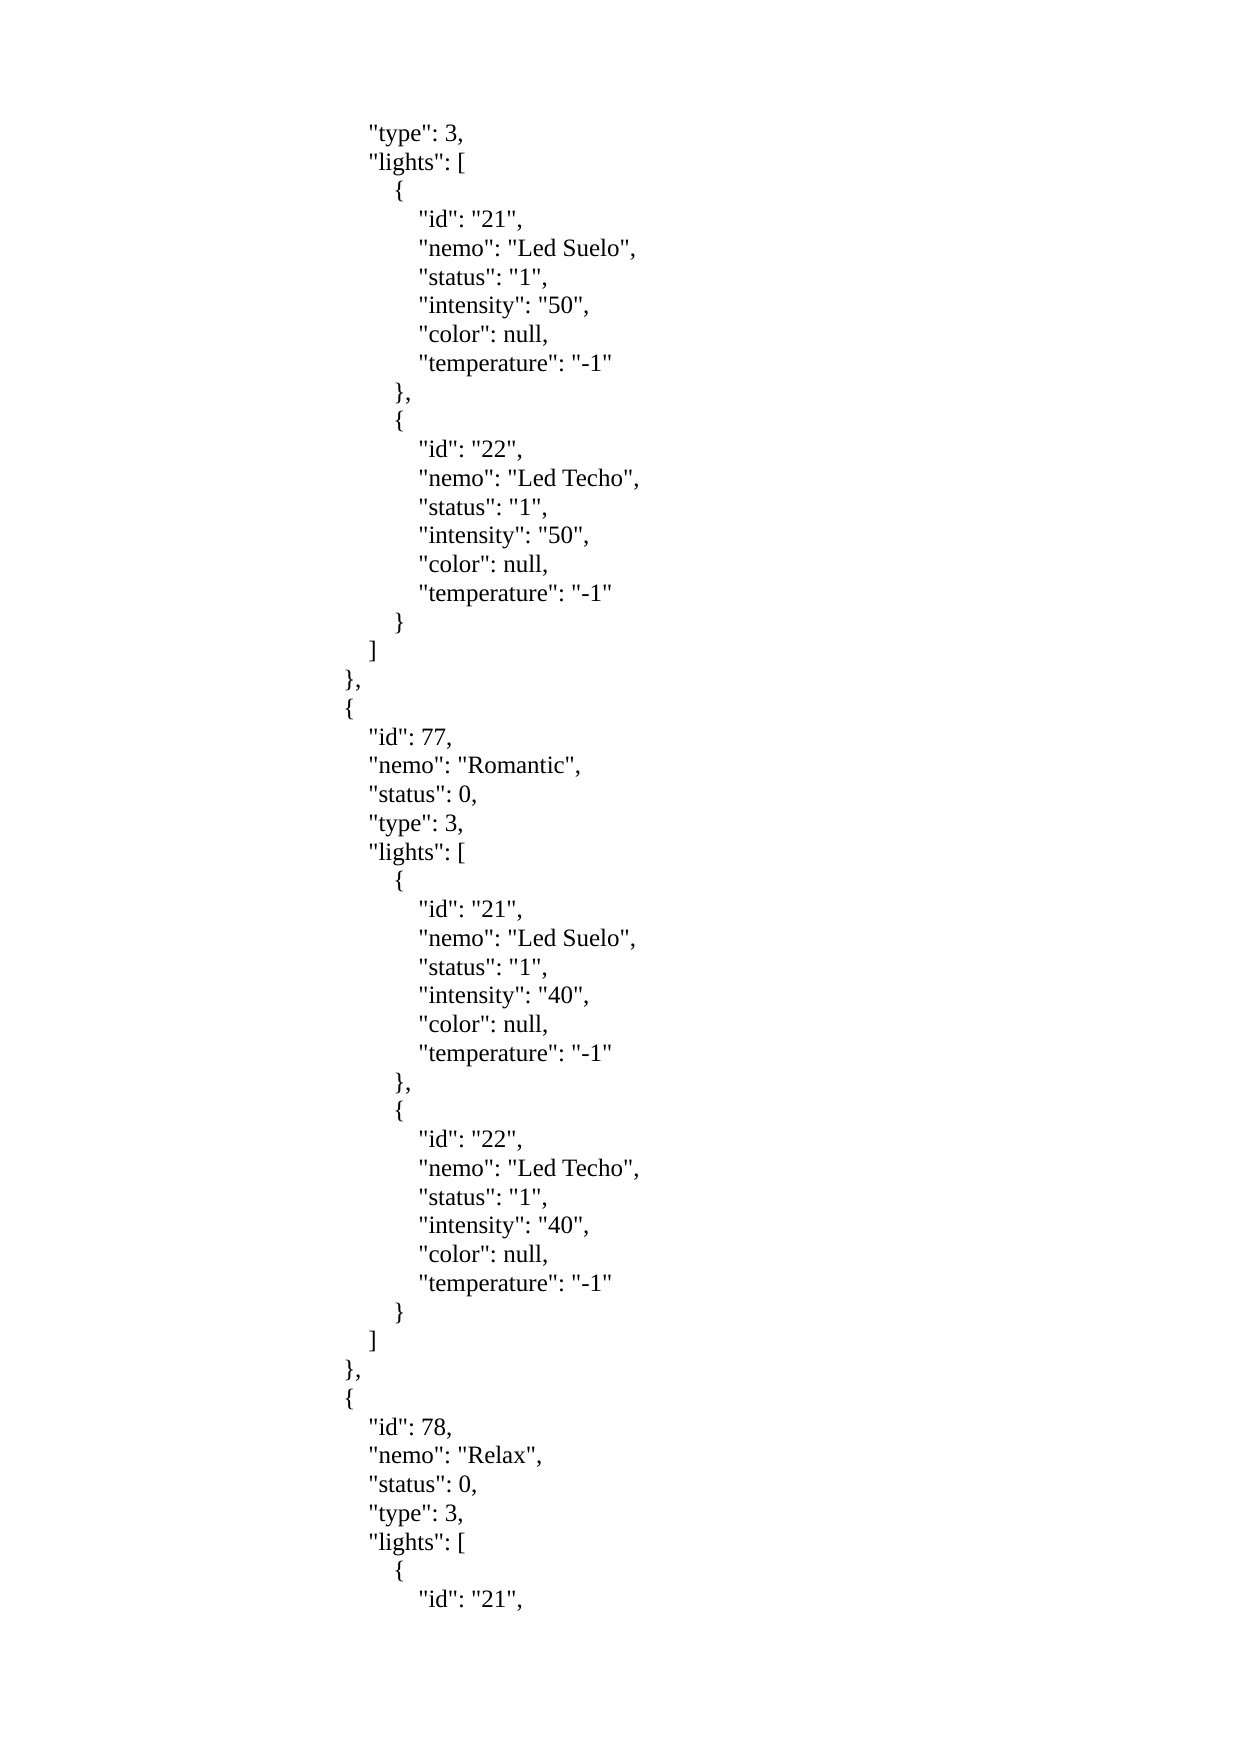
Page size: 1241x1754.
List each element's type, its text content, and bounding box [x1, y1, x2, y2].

text { [118, 1556, 1122, 1584]
text "lights": [ [118, 1527, 1122, 1556]
text "id": 77, [118, 722, 1122, 751]
text "nemo": "Led Suelo", [118, 233, 1122, 262]
text "color": null, [118, 1009, 1122, 1038]
text "nemo": "Led Techo", [118, 463, 1122, 492]
text "id": "22", [118, 434, 1122, 463]
text }, [118, 1354, 1122, 1383]
text ] [118, 1326, 1122, 1354]
text { [118, 406, 1122, 434]
text "status": "1", [118, 1182, 1122, 1211]
text "lights": [ [118, 147, 1122, 176]
text "nemo": "Led Techo", [118, 1153, 1122, 1182]
text "id": 78, [118, 1412, 1122, 1441]
text { [118, 866, 1122, 894]
text "intensity": "50", [118, 521, 1122, 549]
text "type": 3, [118, 118, 1122, 147]
text "color": null, [118, 319, 1122, 348]
text "temperature": "-1" [118, 578, 1122, 607]
text "status": "1", [118, 952, 1122, 981]
text "id": "22", [118, 1124, 1122, 1153]
text "status": "1", [118, 492, 1122, 521]
text "nemo": "Led Suelo", [118, 923, 1122, 952]
text }, [118, 1067, 1122, 1096]
text "intensity": "40", [118, 981, 1122, 1009]
text "temperature": "-1" [118, 1038, 1122, 1067]
text { [118, 1096, 1122, 1124]
text { [118, 1383, 1122, 1412]
text "type": 3, [118, 1498, 1122, 1527]
text "id": "21", [118, 894, 1122, 923]
text { [118, 693, 1122, 722]
text ] [118, 636, 1122, 664]
text "intensity": "50", [118, 291, 1122, 319]
text "color": null, [118, 549, 1122, 578]
text "intensity": "40", [118, 1211, 1122, 1239]
text { [118, 176, 1122, 204]
text } [118, 607, 1122, 636]
text "temperature": "-1" [118, 1268, 1122, 1297]
text "nemo": "Relax", [118, 1441, 1122, 1469]
text "type": 3, [118, 808, 1122, 837]
text "id": "21", [118, 1584, 1122, 1613]
text "status": 0, [118, 1469, 1122, 1498]
text "nemo": "Romantic", [118, 751, 1122, 779]
text "color": null, [118, 1239, 1122, 1268]
text } [118, 1297, 1122, 1326]
text }, [118, 664, 1122, 693]
text "status": "1", [118, 262, 1122, 291]
text "temperature": "-1" [118, 348, 1122, 377]
text "id": "21", [118, 204, 1122, 233]
text "lights": [ [118, 837, 1122, 866]
text "status": 0, [118, 779, 1122, 808]
text }, [118, 377, 1122, 406]
